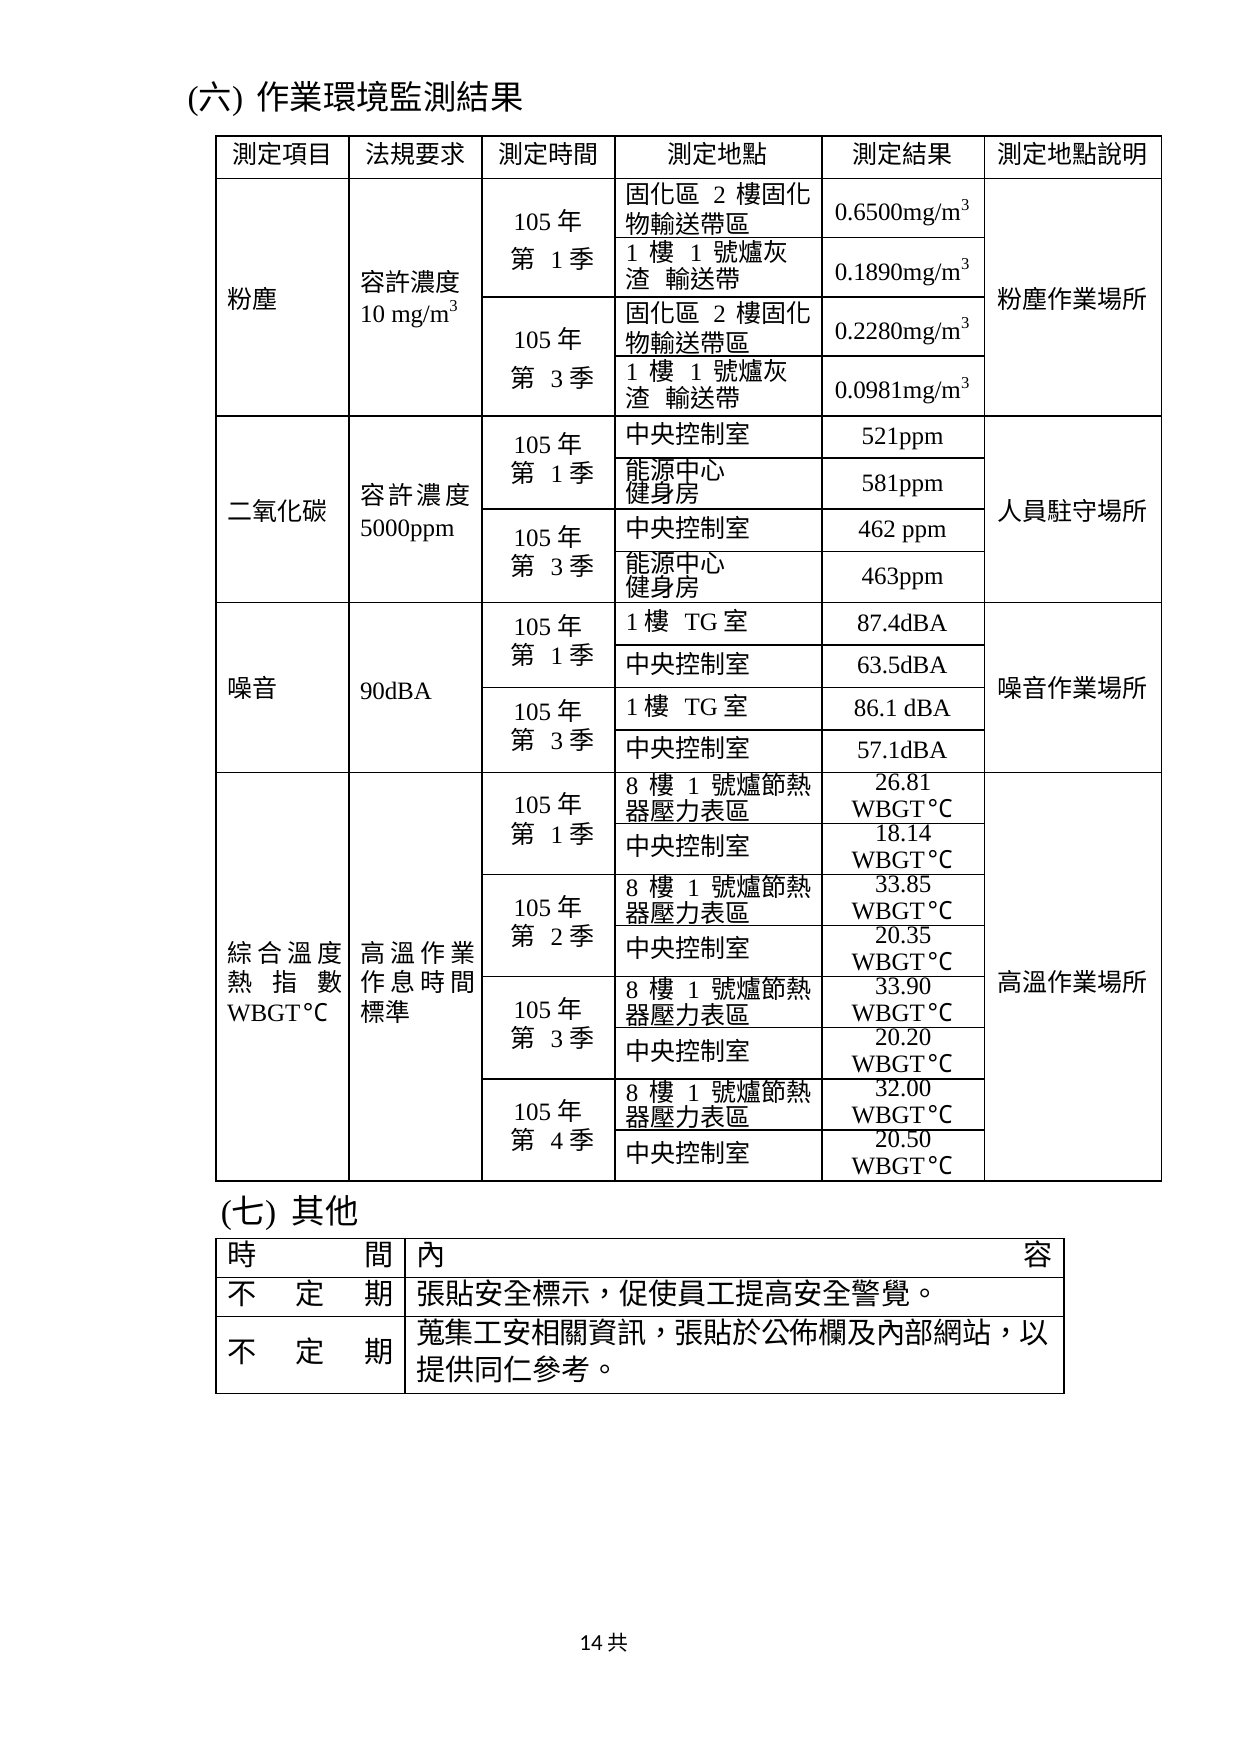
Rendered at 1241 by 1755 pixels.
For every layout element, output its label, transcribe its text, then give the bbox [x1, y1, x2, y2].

table_cell 105 年 第 4 季 [483, 1080, 614, 1180]
table_cell 105 年 第 3 季 [483, 510, 614, 602]
table_cell 0.6500mg/m3 [823, 179, 984, 237]
table_cell 57.1dBA [823, 731, 984, 772]
table_cell 中央控制室 [616, 1028, 821, 1078]
table_cell 綜合溫度 熱 指 數 WBGT℃ [217, 773, 348, 1180]
text (七) 其他 [221, 1188, 1174, 1233]
table_cell 105 年 第 3 季 [483, 977, 614, 1078]
table_cell 1 樓 1 號爐灰渣 輸送帶 [616, 357, 821, 415]
table_header 測定項目 [217, 137, 348, 177]
table_header 測定地點 [616, 137, 821, 177]
table_cell 能源中心 健身房 [616, 459, 821, 508]
table_cell 8 樓 1 號爐節熱 器壓力表區 [616, 875, 821, 925]
table_header 內 容 [406, 1239, 1063, 1277]
table_cell 20.50 WBGT℃ [823, 1131, 984, 1180]
table_cell 高溫作業場所 [985, 773, 1161, 1180]
table_cell 26.81 WBGT℃ [823, 773, 984, 823]
table_cell 中央控制室 [616, 417, 821, 457]
table_cell 噪音作業場所 [985, 603, 1161, 772]
table_cell 33.90 WBGT℃ [823, 977, 984, 1027]
table_cell 20.20 WBGT℃ [823, 1028, 984, 1078]
table_cell 33.85 WBGT℃ [823, 875, 984, 925]
table_cell 容許濃度 10 mg/m3 [350, 179, 481, 415]
table_cell 不 定 期 [217, 1278, 404, 1316]
table_cell 20.35 WBGT℃ [823, 926, 984, 976]
table_cell 中央控制室 [616, 646, 821, 687]
table_cell 人員駐守場所 [985, 417, 1161, 602]
table_cell 86.1 dBA [823, 688, 984, 729]
table_cell 105 年 第 1 季 [483, 603, 614, 687]
table_cell 中央控制室 [616, 510, 821, 551]
table_cell 噪音 [217, 603, 348, 772]
table_cell 1 樓 TG 室 [616, 603, 821, 644]
table_header 測定地點說明 [985, 137, 1161, 177]
table_cell 105 年 第 1 季 [483, 417, 614, 508]
table_cell 105 年 第 1 季 [483, 773, 614, 874]
table_cell 0.0981mg/m3 [823, 357, 984, 415]
table_cell 1 樓 TG 室 [616, 688, 821, 729]
table_header 時 間 [217, 1239, 404, 1277]
table_cell 蒐集工安相關資訊，張貼於公佈欄及內部網站，以 提供同仁參考。 [406, 1317, 1063, 1392]
table_cell 8 樓 1 號爐節熱 器壓力表區 [616, 773, 821, 823]
table_cell 固化區 2 樓固化 物輸送帶區 [616, 298, 821, 355]
table_cell 中央控制室 [616, 731, 821, 772]
table_cell 18.14 WBGT℃ [823, 824, 984, 874]
table_cell 87.4dBA [823, 603, 984, 644]
text (六) 作業環境監測結果 [187, 75, 1174, 118]
table_cell 能源中心 健身房 [616, 552, 821, 602]
table_cell 105 年 第 2 季 [483, 875, 614, 976]
table_cell 容許濃度 5000ppm [350, 417, 481, 602]
table_cell 固化區 2 樓固化 物輸送帶區 [616, 179, 821, 237]
table_cell 581ppm [823, 459, 984, 508]
table_cell 粉塵作業場所 [985, 179, 1161, 415]
table_cell 105 年 第 3 季 [483, 298, 614, 415]
table_header 測定時間 [483, 137, 614, 177]
table_cell 8 樓 1 號爐節熱 器壓力表區 [616, 977, 821, 1027]
table_cell 張貼安全標示，促使員工提高安全警覺。 [406, 1278, 1063, 1316]
table_cell 1 樓 1 號爐灰渣 輸送帶 [616, 238, 821, 296]
table_cell 8 樓 1 號爐節熱 器壓力表區 [616, 1080, 821, 1129]
table_cell 462 ppm [823, 510, 984, 551]
table_cell 463ppm [823, 552, 984, 602]
table_cell 二氧化碳 [217, 417, 348, 602]
table_cell 高溫作業 作息時間 標準 [350, 773, 481, 1180]
table_cell 63.5dBA [823, 646, 984, 687]
table_cell 中央控制室 [616, 824, 821, 874]
table_cell 不 定 期 [217, 1317, 404, 1392]
table_cell 90dBA [350, 603, 481, 772]
table_cell 521ppm [823, 417, 984, 457]
table_header 法規要求 [350, 137, 481, 177]
table_header 測定結果 [823, 137, 984, 177]
table_cell 中央控制室 [616, 926, 821, 976]
table_cell 105 年 第 3 季 [483, 688, 614, 772]
table_cell 32.00 WBGT℃ [823, 1080, 984, 1129]
table_cell 粉塵 [217, 179, 348, 415]
table_cell 0.1890mg/m3 [823, 238, 984, 296]
table_cell 0.2280mg/m3 [823, 298, 984, 355]
table_cell 中央控制室 [616, 1131, 821, 1180]
table_cell 105 年 第 1 季 [483, 179, 614, 296]
